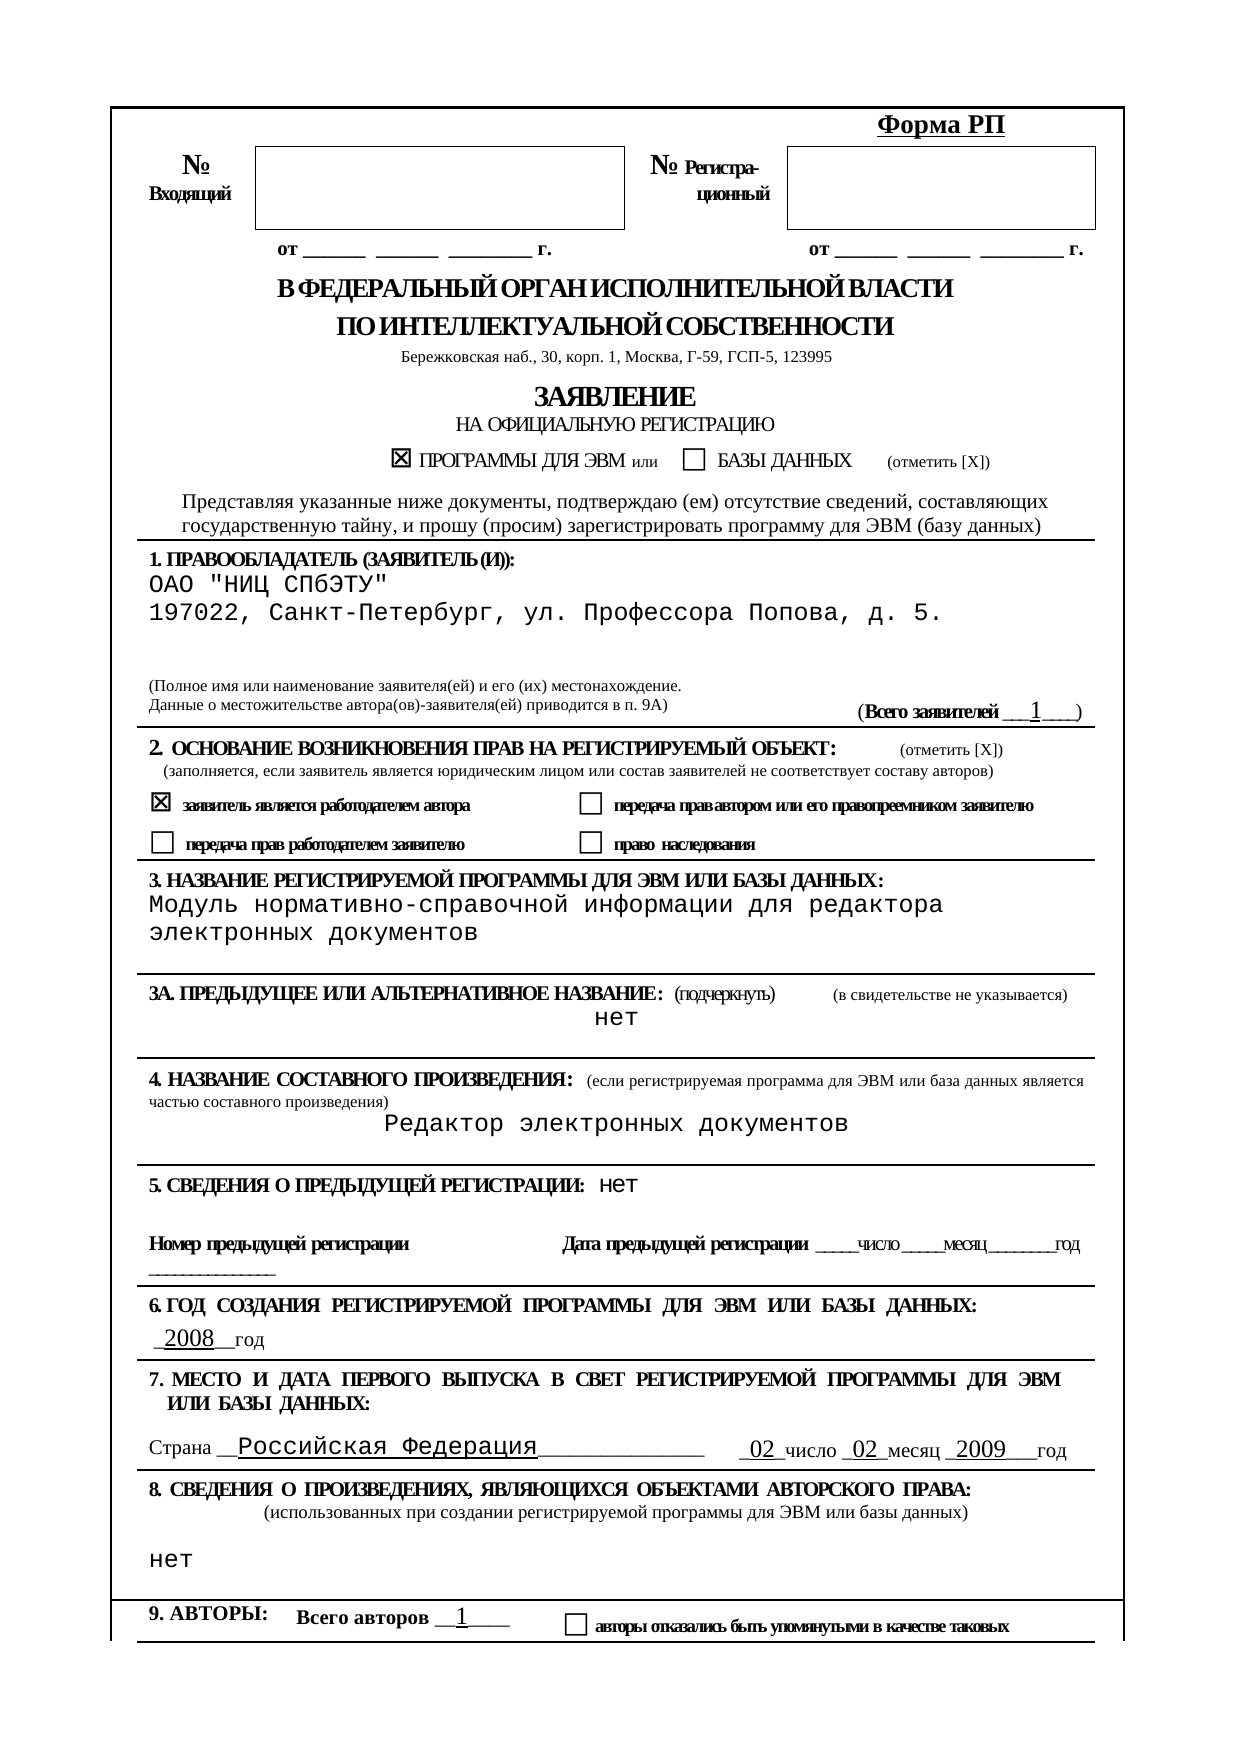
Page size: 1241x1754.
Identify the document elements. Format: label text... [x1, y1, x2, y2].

table_cell [1095, 1415, 1123, 1469]
table_cell [112, 780, 137, 819]
table_cell [1095, 304, 1123, 341]
table_cell ⊠ заявитель является работодателем автора [137, 780, 566, 819]
table_cell [1095, 676, 1123, 726]
table_cell [112, 260, 137, 303]
table_cell [112, 476, 137, 539]
table_cell ПО ИНТЕЛЛЕКТУАЛЬНОЙ СОБСТВЕННОСТИ [137, 304, 1095, 341]
table_cell [112, 341, 137, 366]
table_cell [112, 1164, 137, 1224]
table_cell [1095, 476, 1123, 539]
table_cell _02_число _02_месяц _2009___год [728, 1415, 1095, 1469]
table_cell [1095, 436, 1123, 476]
table_cell [1095, 1469, 1123, 1575]
table_cell [1095, 260, 1123, 303]
table_cell [112, 1359, 137, 1415]
table_header [112, 109, 137, 146]
table_cell 7. МЕСТО И ДАТА ПЕРВОГО ВЫПУСКА В СВЕТ РЕГИСТРИРУЕМОЙ ПРОГРАММЫ ДЛЯ ЭВМ ИЛИ БАЗЫ ДАННЫХ: [137, 1361, 1095, 1415]
table_cell Входящий [137, 180, 255, 228]
table_cell [788, 180, 1095, 228]
table_cell В ФЕДЕРАЛЬНЫЙ ОРГАН ИСПОЛНИТЕЛЬНОЙ ВЛАСТИ [137, 260, 1095, 303]
table_cell [112, 1415, 137, 1469]
table_cell [112, 146, 137, 180]
table_cell □ БАЗЫ ДАННЫХ (отметить [Х]) [669, 436, 1095, 476]
table_cell [1095, 859, 1123, 972]
table_cell [112, 676, 137, 726]
table_cell (Всего заявителей ___1____) [846, 676, 1095, 726]
table_cell [112, 1285, 137, 1358]
table_cell [1095, 820, 1123, 859]
table_cell [1095, 1164, 1123, 1224]
table_cell 1. ПРАВООБЛАДАТЕЛЬ (ЗАЯВИТЕЛЬ (И)): ОАО "НИЦ СПбЭТУ" 197022, Санкт-Петербург, ул. Профессора Попова, д. 5. [137, 541, 1095, 676]
table_cell (Полное имя или наименование заявителя(ей) и его (их) местонахождение. Данные о местожительстве автора(ов)-заявителя(ей) приводится в п. 9А) [137, 676, 846, 726]
table_cell [1095, 1575, 1123, 1599]
table_cell Всего авторов __1____ [285, 1601, 551, 1641]
table_cell [1095, 973, 1123, 1057]
table_header Форма РП [787, 109, 1095, 146]
table_header [137, 109, 787, 146]
table_cell ЗАЯВЛЕНИЕ [137, 366, 1095, 412]
table_cell [112, 229, 137, 260]
table_cell [1095, 1359, 1123, 1415]
table_cell [112, 1601, 137, 1641]
table_cell [1095, 341, 1123, 366]
table_cell [1095, 1285, 1123, 1358]
table_cell [112, 1469, 137, 1575]
table_cell № [137, 146, 255, 180]
table_cell от ______ ______ ________ г. [787, 230, 1095, 260]
table_cell Представляя указанные ниже документы, подтверждаю (ем) отсутствие сведений, составляющих государственную тайну, и прошу (просим) зарегистрировать программу для ЭВМ (базу данных) [137, 476, 1095, 539]
table_cell [112, 859, 137, 972]
table_cell [112, 539, 137, 676]
table_cell [112, 1575, 137, 1599]
table_cell [1095, 413, 1123, 436]
table_cell 3А. ПРЕДЫДУЩЕЕ ИЛИ АЛЬТЕРНАТИВНОЕ НАЗВАНИЕ: (подчеркнуть) (в свидетельстве не указывается) нет [137, 975, 1095, 1057]
table_cell [256, 147, 624, 180]
table_cell 2. ОСНОВАНИЕ ВОЗНИКНОВЕНИЯ ПРАВ НА РЕГИСТРИРУЕМЫЙ ОБЪЕКТ: (отметить [Х]) (заполняется, если заявитель является юридическим лицом или состав заявителей не соответствует составу авторов) [137, 728, 1095, 780]
table_cell от ______ ______ ________ г. [255, 230, 624, 260]
table_cell [112, 820, 137, 859]
table_cell □ передача прав автором или его правопреемником заявителю [566, 780, 1095, 819]
table_cell □ авторы отказались быть упомянутыми в качестве таковых [551, 1601, 1095, 1641]
table_cell [112, 436, 137, 476]
table_cell Бережковская наб., 30, корп. 1, Москва, Г-59, ГСП-5, 123995 [137, 341, 1095, 366]
table_cell [112, 1057, 137, 1163]
table_cell [1095, 1224, 1123, 1285]
table_cell [112, 726, 137, 780]
table_cell НА ОФИЦИАЛЬНУЮ РЕГИСТРАЦИЮ [137, 413, 1095, 436]
table_cell [137, 1575, 1095, 1599]
table_cell [256, 180, 624, 228]
table_cell [112, 1224, 137, 1285]
table_cell □ передача прав работодателем заявителю [137, 820, 566, 859]
table_cell □ право наследования [566, 820, 1095, 859]
table_cell [137, 229, 255, 260]
table_cell [788, 147, 1095, 180]
table_cell [1095, 1057, 1123, 1163]
table_cell [1095, 229, 1123, 260]
table_cell [112, 413, 137, 436]
table_cell [1096, 180, 1123, 228]
table_cell Страна __Российская Федерация________________ [137, 1415, 728, 1469]
table_cell [1095, 539, 1123, 676]
table_cell Дата предыдущей регистрации _____число _____месяц ________год [551, 1224, 1095, 1285]
table_cell [1095, 1601, 1123, 1641]
table_cell Номер предыдущей регистрации _______________ [137, 1224, 551, 1285]
table_cell [1096, 146, 1123, 180]
table_cell [112, 304, 137, 341]
table_header [1095, 109, 1123, 146]
table_cell 8. СВЕДЕНИЯ О ПРОИЗВЕДЕНИЯХ, ЯВЛЯЮЩИХСЯ ОБЪЕКТАМИ АВТОРСКОГО ПРАВА: (использованных при создании регистрируемой программы для ЭВМ или базы данных) нет [137, 1471, 1095, 1575]
table_cell [1095, 726, 1123, 780]
table_cell [1095, 780, 1123, 819]
table_cell 9. АВТОРЫ: [137, 1601, 285, 1641]
table_cell 6. ГОД СОЗДАНИЯ РЕГИСТРИРУЕМОЙ ПРОГРАММЫ ДЛЯ ЭВМ ИЛИ БАЗЫ ДАННЫХ: _2008__год [137, 1287, 1095, 1358]
table_cell ⊠ ПРОГРАММЫ ДЛЯ ЭВМ или [137, 436, 669, 476]
table_cell [625, 229, 787, 260]
table_cell [112, 366, 137, 412]
table_cell [1095, 366, 1123, 412]
table_cell [112, 180, 137, 228]
table_cell ционный [625, 180, 787, 228]
table_cell 4. НАЗВАНИЕ СОСТАВНОГО ПРОИЗВЕДЕНИЯ: (если регистрируемая программа для ЭВМ или база данных является частью составного произведения) Редактор электронных документов [137, 1059, 1095, 1163]
table_cell 3. НАЗВАНИЕ РЕГИСТРИРУЕМОЙ ПРОГРАММЫ ДЛЯ ЭВМ ИЛИ БАЗЫ ДАННЫХ: Модуль нормативно-справочной информации для редактора электронных документов [137, 861, 1095, 972]
table_cell № Регистра- [625, 146, 787, 180]
table_cell [112, 973, 137, 1057]
table_cell 5. СВЕДЕНИЯ О ПРЕДЫДУЩЕЙ РЕГИСТРАЦИИ: нет [137, 1166, 1095, 1224]
